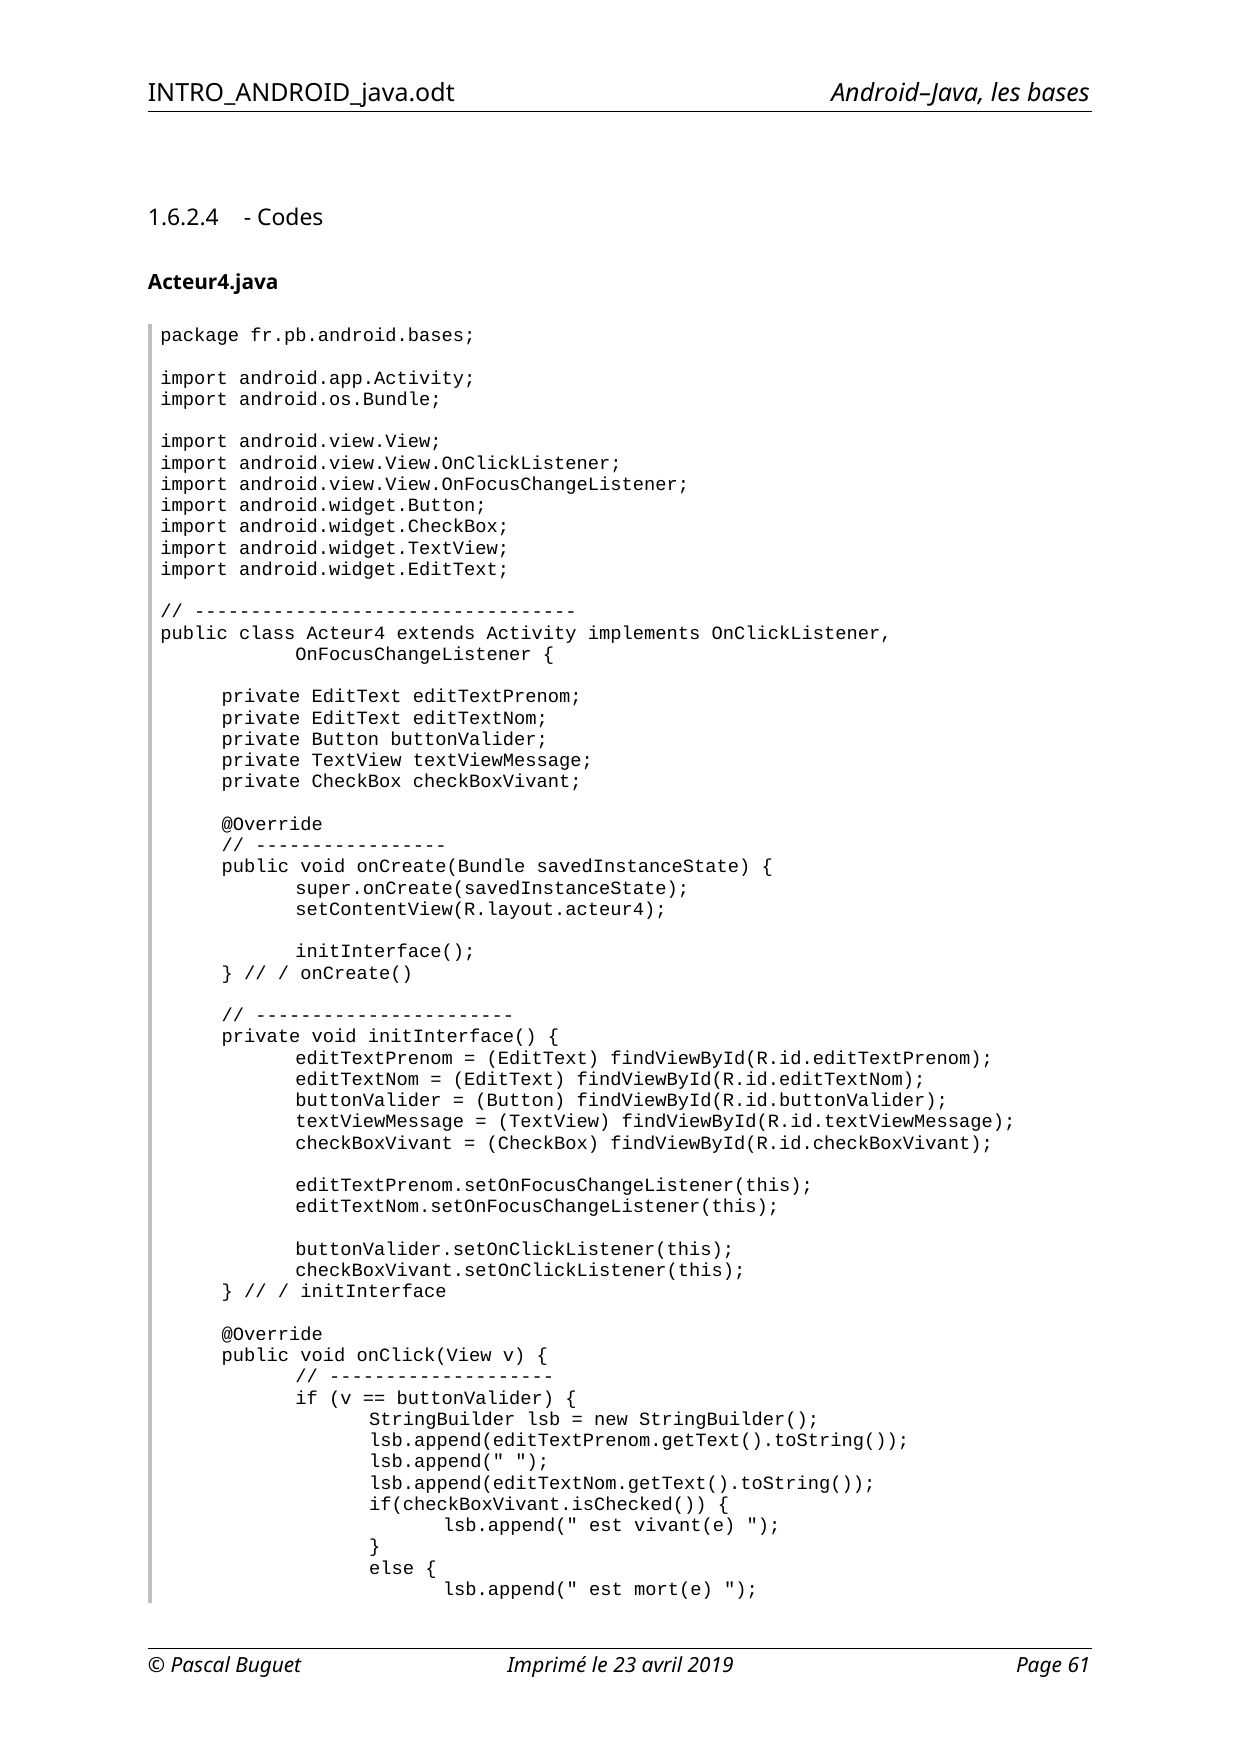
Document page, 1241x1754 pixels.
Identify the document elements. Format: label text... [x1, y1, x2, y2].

text private Button buttonValider; [152, 730, 1092, 751]
text @Override [152, 815, 1092, 836]
text import android.widget.CheckBox; [152, 517, 1092, 538]
text import android.app.Activity; [152, 368, 1092, 390]
text lsb.append(" est vivant(e) "); [152, 1516, 1092, 1537]
text @Override [152, 1325, 1092, 1346]
text if(checkBoxVivant.isChecked()) { [152, 1495, 1092, 1516]
text lsb.append(" "); [152, 1452, 1092, 1473]
text editTextPrenom = (EditText) findViewById(R.id.editTextPrenom); [152, 1048, 1092, 1070]
text } [152, 1537, 1092, 1558]
text private TextView textViewMessage; [152, 751, 1092, 772]
text private void initInterface() { [152, 1027, 1092, 1048]
text buttonValider.setOnClickListener(this); [152, 1240, 1092, 1261]
text super.onCreate(savedInstanceState); [152, 878, 1092, 900]
text public void onClick(View v) { [152, 1346, 1092, 1367]
text public class Acteur4 extends Activity implements OnClickListener, [152, 623, 1092, 645]
text private CheckBox checkBoxVivant; [152, 772, 1092, 793]
text // ---------------------------------- [152, 602, 1092, 623]
text else { [152, 1558, 1092, 1580]
text checkBoxVivant = (CheckBox) findViewById(R.id.checkBoxVivant); [152, 1133, 1092, 1155]
text editTextNom.setOnFocusChangeListener(this); [152, 1197, 1092, 1218]
text package fr.pb.android.bases; [152, 324, 1092, 347]
text // -------------------- [152, 1367, 1092, 1388]
text setContentView(R.layout.acteur4); [152, 900, 1092, 921]
text checkBoxVivant.setOnClickListener(this); [152, 1261, 1092, 1282]
text lsb.append(editTextPrenom.getText().toString()); [152, 1431, 1092, 1452]
text Acteur4.java [148, 267, 1092, 296]
text import android.widget.EditText; [152, 560, 1092, 581]
text // ----------------------- [152, 1006, 1092, 1027]
text private EditText editTextPrenom; [152, 687, 1092, 708]
text lsb.append(" est mort(e) "); [152, 1580, 1092, 1603]
text import android.view.View.OnClickListener; [152, 453, 1092, 475]
text StringBuilder lsb = new StringBuilder(); [152, 1410, 1092, 1431]
text if (v == buttonValider) { [152, 1388, 1092, 1410]
text import android.view.View; [152, 432, 1092, 453]
text OnFocusChangeListener { [152, 645, 1092, 666]
text } // / initInterface [152, 1282, 1092, 1303]
text textViewMessage = (TextView) findViewById(R.id.textViewMessage); [152, 1112, 1092, 1133]
text import android.widget.TextView; [152, 538, 1092, 560]
text // ----------------- [152, 836, 1092, 857]
text import android.view.View.OnFocusChangeListener; [152, 475, 1092, 496]
text buttonValider = (Button) findViewById(R.id.buttonValider); [152, 1091, 1092, 1112]
text editTextPrenom.setOnFocusChangeListener(this); [152, 1176, 1092, 1197]
text public void onCreate(Bundle savedInstanceState) { [152, 857, 1092, 878]
text editTextNom = (EditText) findViewById(R.id.editTextNom); [152, 1070, 1092, 1091]
text private EditText editTextNom; [152, 708, 1092, 730]
text import android.widget.Button; [152, 496, 1092, 517]
text initInterface(); [152, 942, 1092, 963]
text lsb.append(editTextNom.getText().toString()); [152, 1473, 1092, 1495]
text } // / onCreate() [152, 963, 1092, 985]
text import android.os.Bundle; [152, 390, 1092, 411]
subtitle - Codes [148, 201, 1092, 232]
